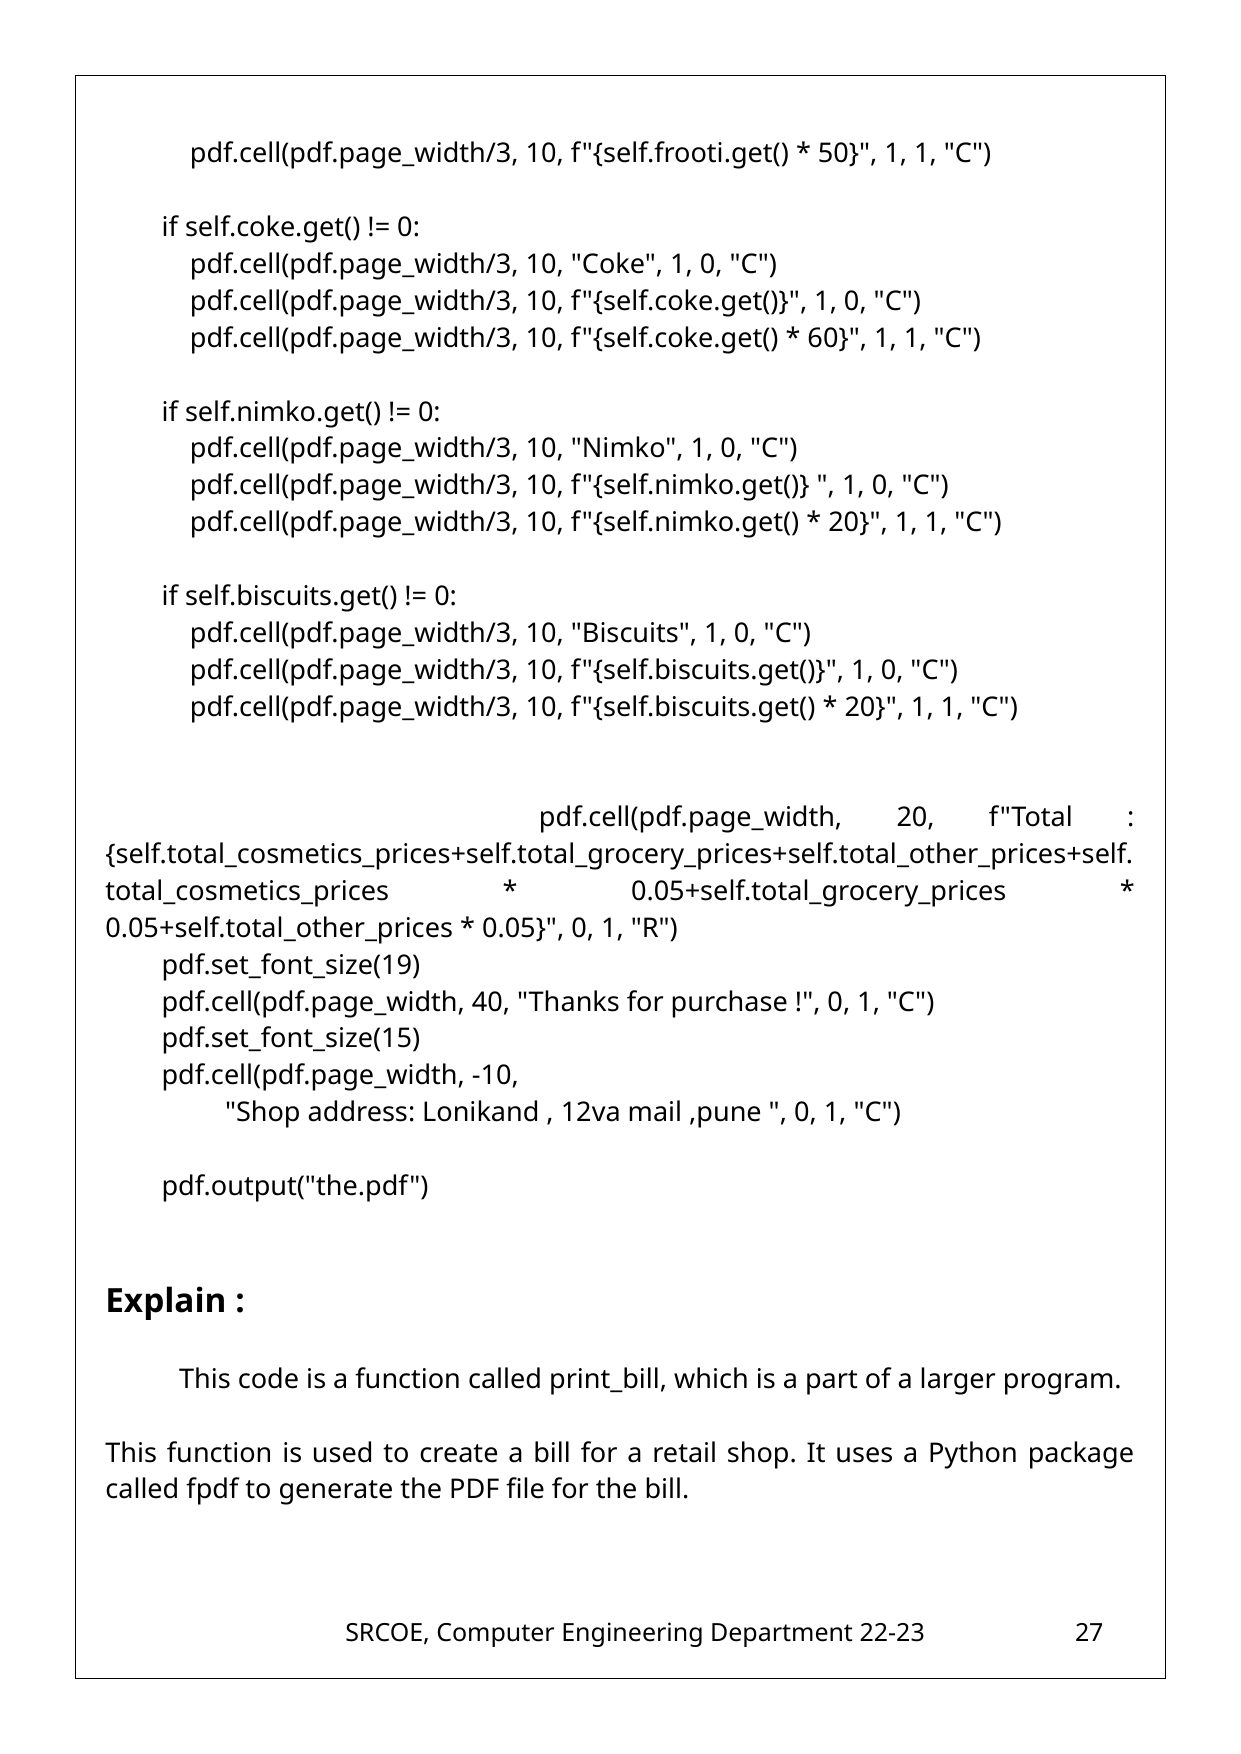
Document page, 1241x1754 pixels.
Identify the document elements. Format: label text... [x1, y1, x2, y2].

text pdf.cell(pdf.page_width/3, 10, f"{self.frooti.get() * 50}", 1, 1, "C") [105, 134, 1135, 171]
text pdf.cell(pdf.page_width/3, 10, "Nimko", 1, 0, "C") [105, 429, 1135, 466]
text pdf.cell(pdf.page_width, -10, [105, 1056, 1135, 1093]
text This code is a function called print_bill, which is a part of a larger program. [105, 1359, 1135, 1396]
text Explain : [105, 1277, 1135, 1322]
text "Shop address: Lonikand , 12va mail ,pune ", 0, 1, "C") [105, 1093, 1135, 1129]
text if self.nimko.get() != 0: [105, 392, 1135, 429]
text This function is used to create a bill for a retail shop. It uses a Python package called fpdf to generate the PDF file for the bill. [105, 1433, 1135, 1507]
text if self.biscuits.get() != 0: [105, 576, 1135, 613]
text pdf.output("the.pdf") [105, 1166, 1135, 1203]
text pdf.cell(pdf.page_width/3, 10, f"{self.coke.get() * 60}", 1, 1, "C") [105, 318, 1135, 355]
text pdf.set_font_size(15) [105, 1019, 1135, 1056]
text pdf.cell(pdf.page_width/3, 10, f"{self.biscuits.get()}", 1, 0, "C") [105, 650, 1135, 687]
text pdf.cell(pdf.page_width/3, 10, f"{self.coke.get()}", 1, 0, "C") [105, 281, 1135, 318]
text if self.coke.get() != 0: [105, 208, 1135, 244]
text pdf.cell(pdf.page_width/3, 10, f"{self.biscuits.get() * 20}", 1, 1, "C") [105, 687, 1135, 724]
text pdf.cell(pdf.page_width/3, 10, f"{self.nimko.get() * 20}", 1, 1, "C") [105, 503, 1135, 539]
text pdf.cell(pdf.page_width/3, 10, f"{self.nimko.get()} ", 1, 0, "C") [105, 466, 1135, 503]
text pdf.set_font_size(19) [105, 945, 1135, 982]
text pdf.cell(pdf.page_width/3, 10, "Biscuits", 1, 0, "C") [105, 613, 1135, 650]
text pdf.cell(pdf.page_width, 20, f"Total : {self.total_cosmetics_prices+self.total_grocery_prices+self.total_other_prices+self.total_cosmetics_prices * 0.05+self.total_grocery_prices * 0.05+self.total_other_prices * 0.05}", 0, 1, "R") [105, 798, 1135, 945]
text pdf.cell(pdf.page_width, 40, "Thanks for purchase !", 0, 1, "C") [105, 982, 1135, 1019]
text pdf.cell(pdf.page_width/3, 10, "Coke", 1, 0, "C") [105, 244, 1135, 281]
